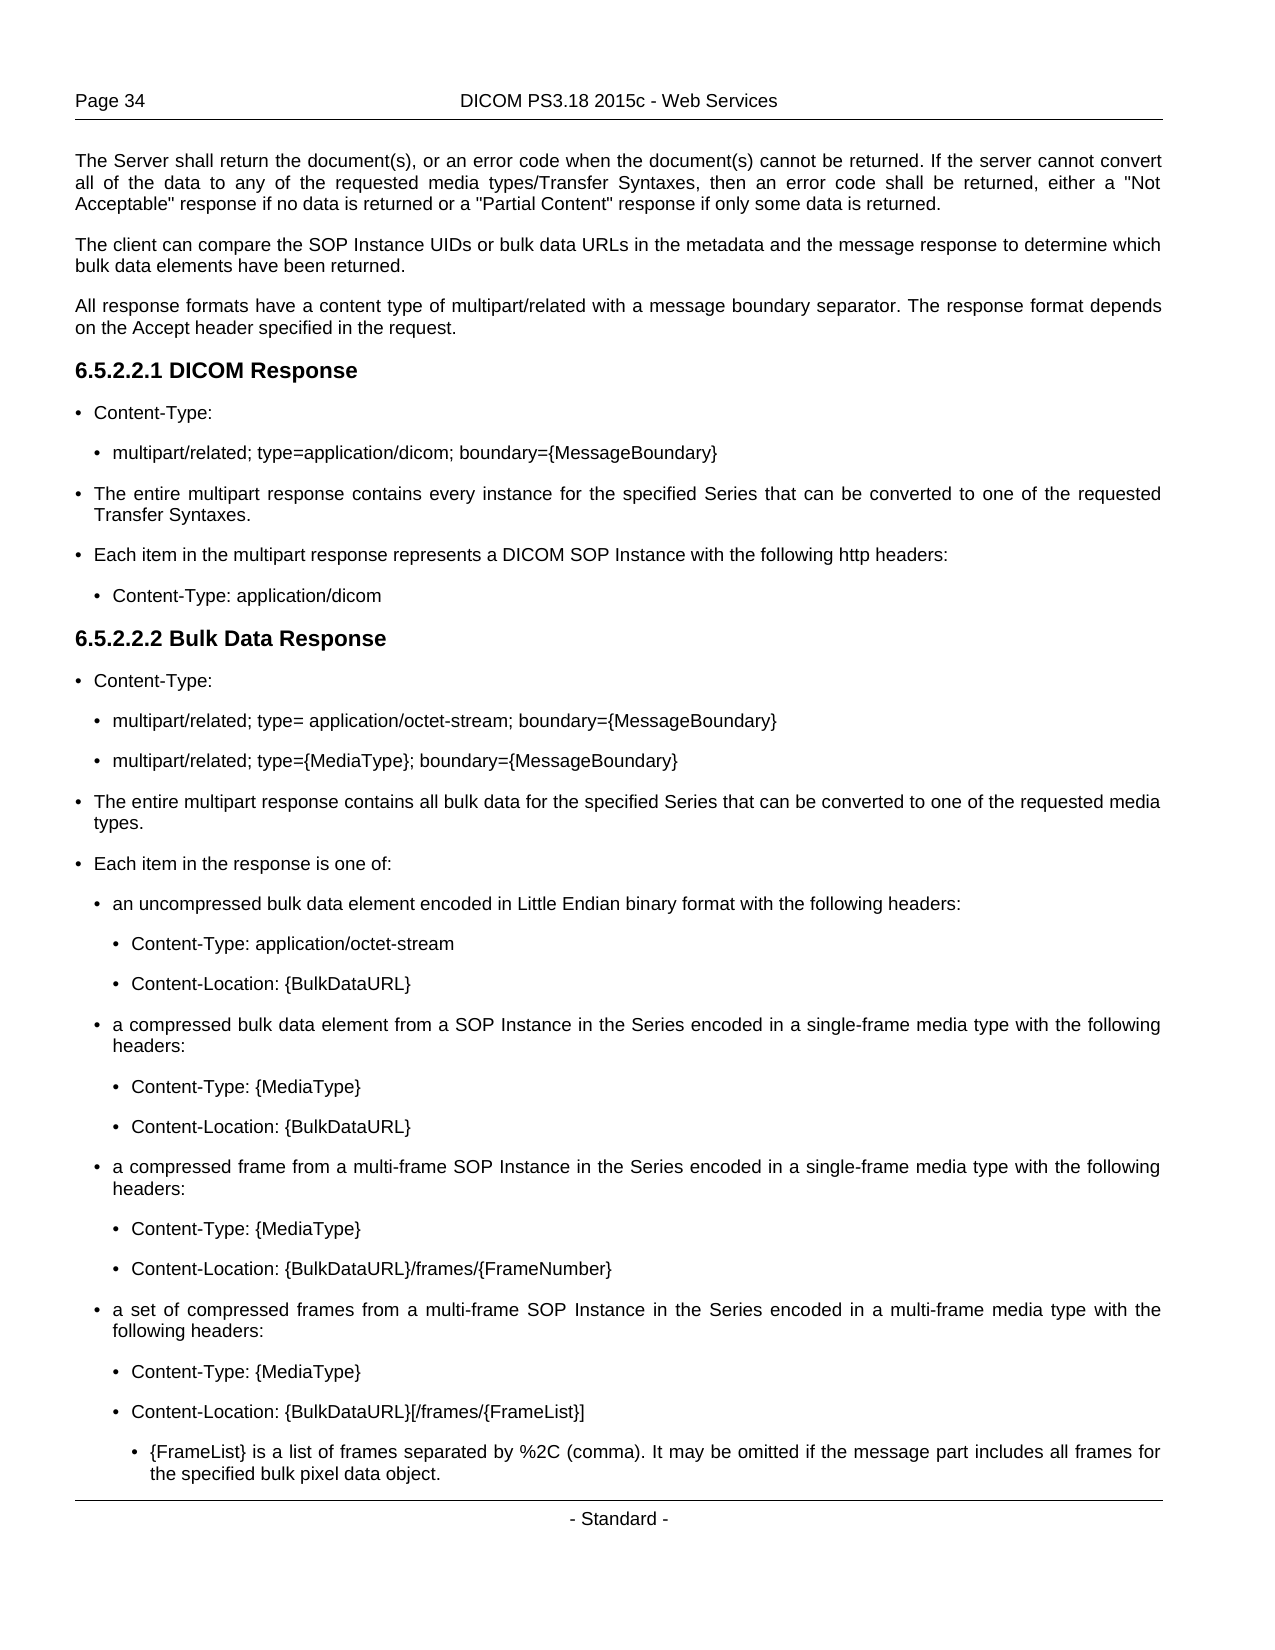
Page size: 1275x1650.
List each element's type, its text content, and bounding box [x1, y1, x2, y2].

list {FrameList} is a list of frames separated by %2C (comma). It may be omitted if the message part includes all frames for the specified bulk pixel data object. [131, 1441, 1162, 1484]
list Content-Type: application/dicom [94, 584, 1162, 606]
list Content-Location: {BulkDataURL}[/frames/{FrameList}] [112, 1401, 1162, 1422]
list Each item in the multipart response represents a DICOM SOP Instance with the following http headers: [75, 544, 1162, 566]
text 6.5.2.2.1 DICOM Response [75, 357, 1162, 383]
list Content-Type: [75, 402, 1162, 423]
list a compressed bulk data element from a SOP Instance in the Series encoded in a single-frame media type with the following headers: [94, 1013, 1162, 1057]
list Content-Type: {MediaType} [112, 1218, 1162, 1239]
text All response formats have a content type of multipart/related with a message boundary separator. The response format depends on the Accept header specified in the request. [75, 295, 1162, 338]
list multipart/related; type= application/octet-stream; boundary={MessageBoundary} [94, 710, 1162, 731]
list Content-Type: {MediaType} [112, 1360, 1162, 1382]
list Content-Location: {BulkDataURL}/frames/{FrameNumber} [112, 1258, 1162, 1280]
list The entire multipart response contains all bulk data for the specified Series that can be converted to one of the requested media types. [75, 790, 1162, 833]
list Content-Location: {BulkDataURL} [112, 973, 1162, 995]
text 6.5.2.2.2 Bulk Data Response [75, 625, 1162, 651]
list an uncompressed bulk data element encoded in Little Endian binary format with the following headers: [94, 893, 1162, 914]
list a set of compressed frames from a multi-frame SOP Instance in the Series encoded in a multi-frame media type with the following headers: [94, 1298, 1162, 1342]
list multipart/related; type={MediaType}; boundary={MessageBoundary} [94, 750, 1162, 772]
list a compressed frame from a multi-frame SOP Instance in the Series encoded in a single-frame media type with the following headers: [94, 1156, 1162, 1199]
list Each item in the response is one of: [75, 852, 1162, 874]
list Content-Type: application/octet-stream [112, 933, 1162, 954]
list The entire multipart response contains every instance for the specified Series that can be converted to one of the requested Transfer Syntaxes. [75, 482, 1162, 526]
list Content-Location: {BulkDataURL} [112, 1116, 1162, 1137]
list Content-Type: [75, 669, 1162, 691]
list Content-Type: {MediaType} [112, 1075, 1162, 1097]
text The client can compare the SOP Instance UIDs or bulk data URLs in the metadata and the message response to determine which bulk data elements have been returned. [75, 233, 1162, 277]
text The Server shall return the document(s), or an error code when the document(s) cannot be returned. If the server cannot convert all of the data to any of the requested media types/Transfer Syntaxes, then an error code shall be returned, either a "Not Acceptable" response if no data is returned or a "Partial Content" response if only some data is returned. [75, 150, 1162, 215]
list multipart/related; type=application/dicom; boundary={MessageBoundary} [94, 442, 1162, 464]
